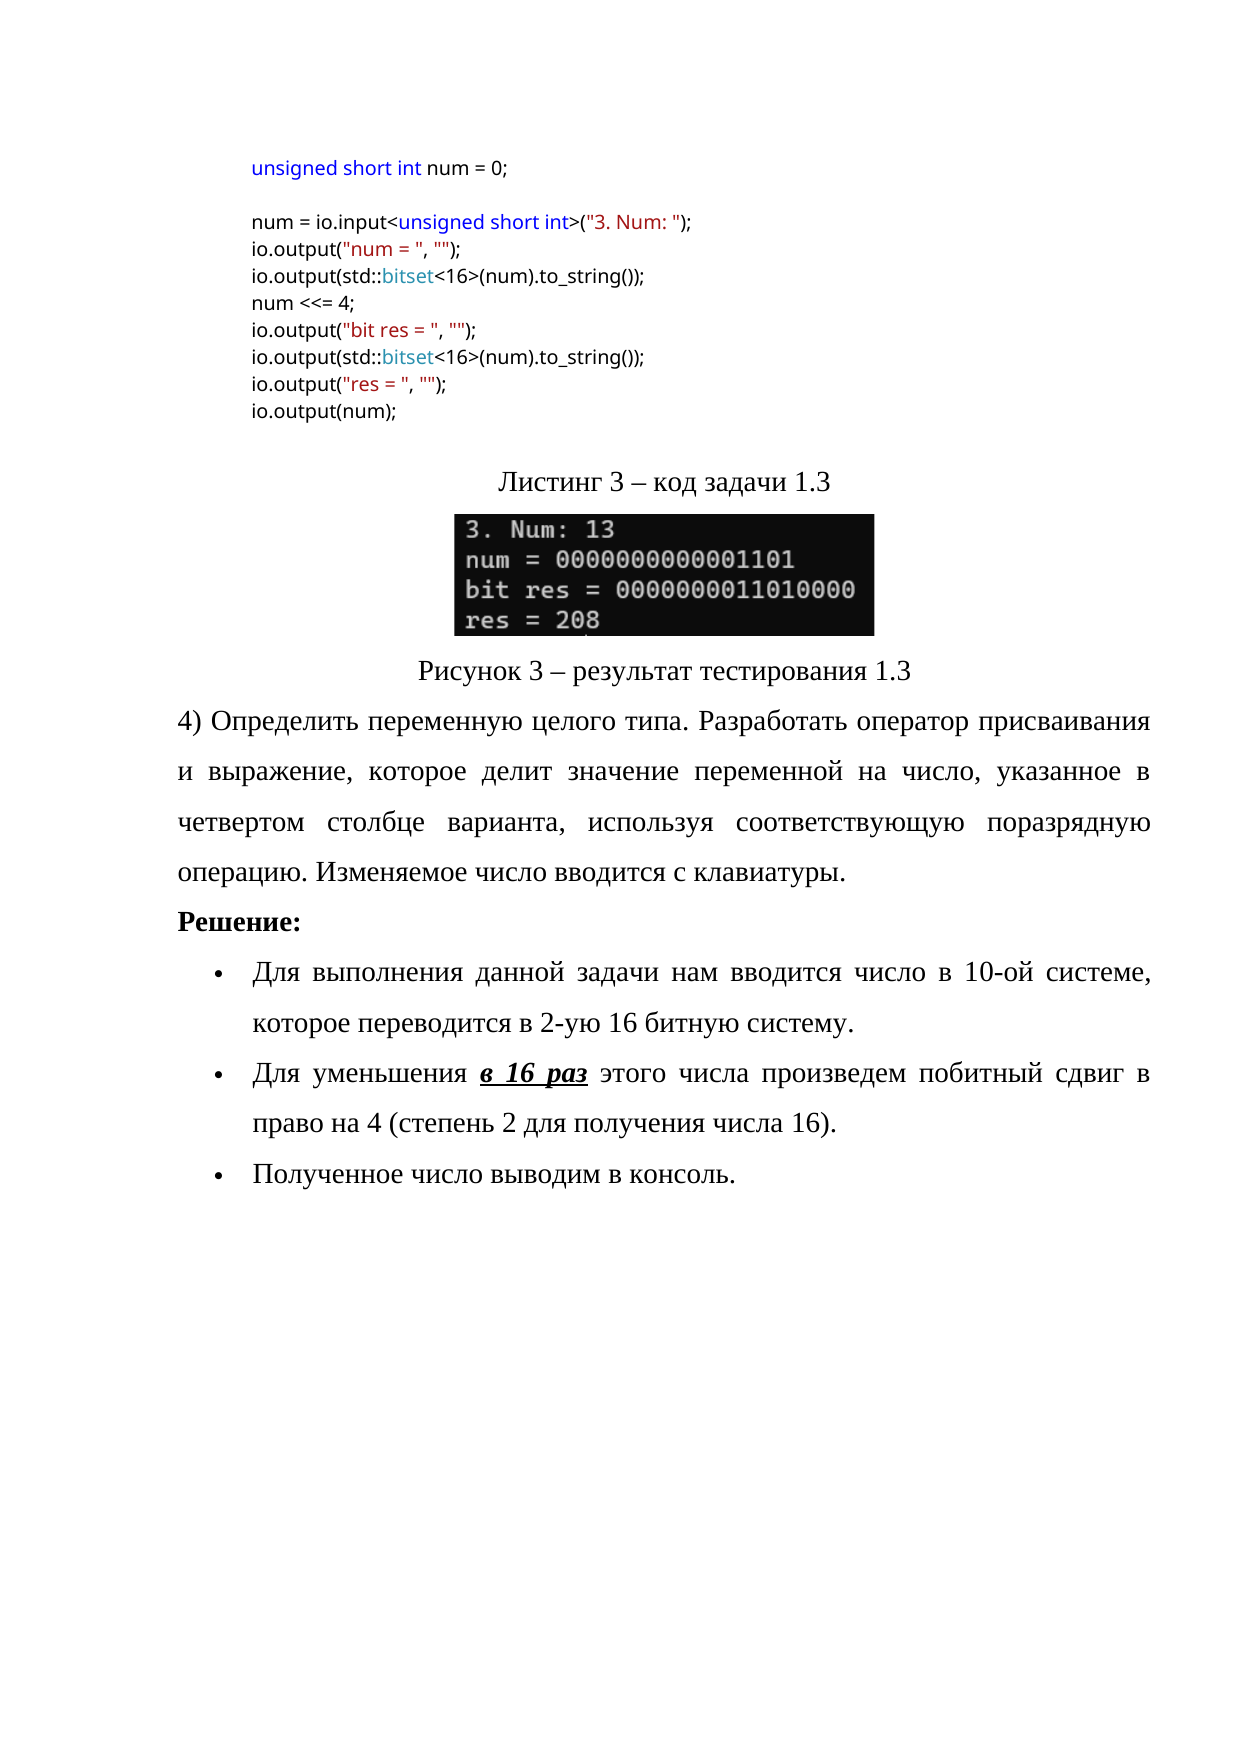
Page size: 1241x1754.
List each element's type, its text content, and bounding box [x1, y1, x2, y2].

text io.output("num = ", ""); [177, 235, 1152, 262]
text Решение: [177, 904, 1152, 938]
text io.output(std::bitset<16>(num).to_string()); [177, 262, 1152, 289]
picture [454, 514, 875, 636]
text io.output("bit res = ", ""); [177, 316, 1152, 343]
text unsigned short int num = 0; [177, 154, 1152, 181]
text num = io.input<unsigned short int>("3. Num: "); [177, 208, 1152, 235]
list Для выполнения данной задачи нам вводится число в 10-ой системе, которое переводится в 2-ую 16 битную систему. [215, 954, 1152, 1038]
list Полученное число выводим в консоль. [215, 1156, 1152, 1189]
text io.output(num); [177, 397, 1152, 424]
list Для уменьшения в 16 раз этого числа произведем побитный сдвиг в право на 4 (степень 2 для получения числа 16). [215, 1055, 1152, 1139]
text io.output(std::bitset<16>(num).to_string()); [177, 343, 1152, 370]
text num <<= 4; [177, 289, 1152, 316]
text Рисунок 3 – результат тестирования 1.3 [177, 653, 1152, 686]
list Листинг 3 – код задачи 1.3 [177, 464, 1152, 498]
text 4) Определить переменную целого типа. Разработать оператор присваивания и выражение, которое делит значение переменной на число, указанное в четвертом столбце варианта, используя соответствующую поразрядную операцию. Изменяемое число вводится с клавиатуры. [177, 703, 1152, 887]
text io.output("res = ", ""); [177, 370, 1152, 397]
